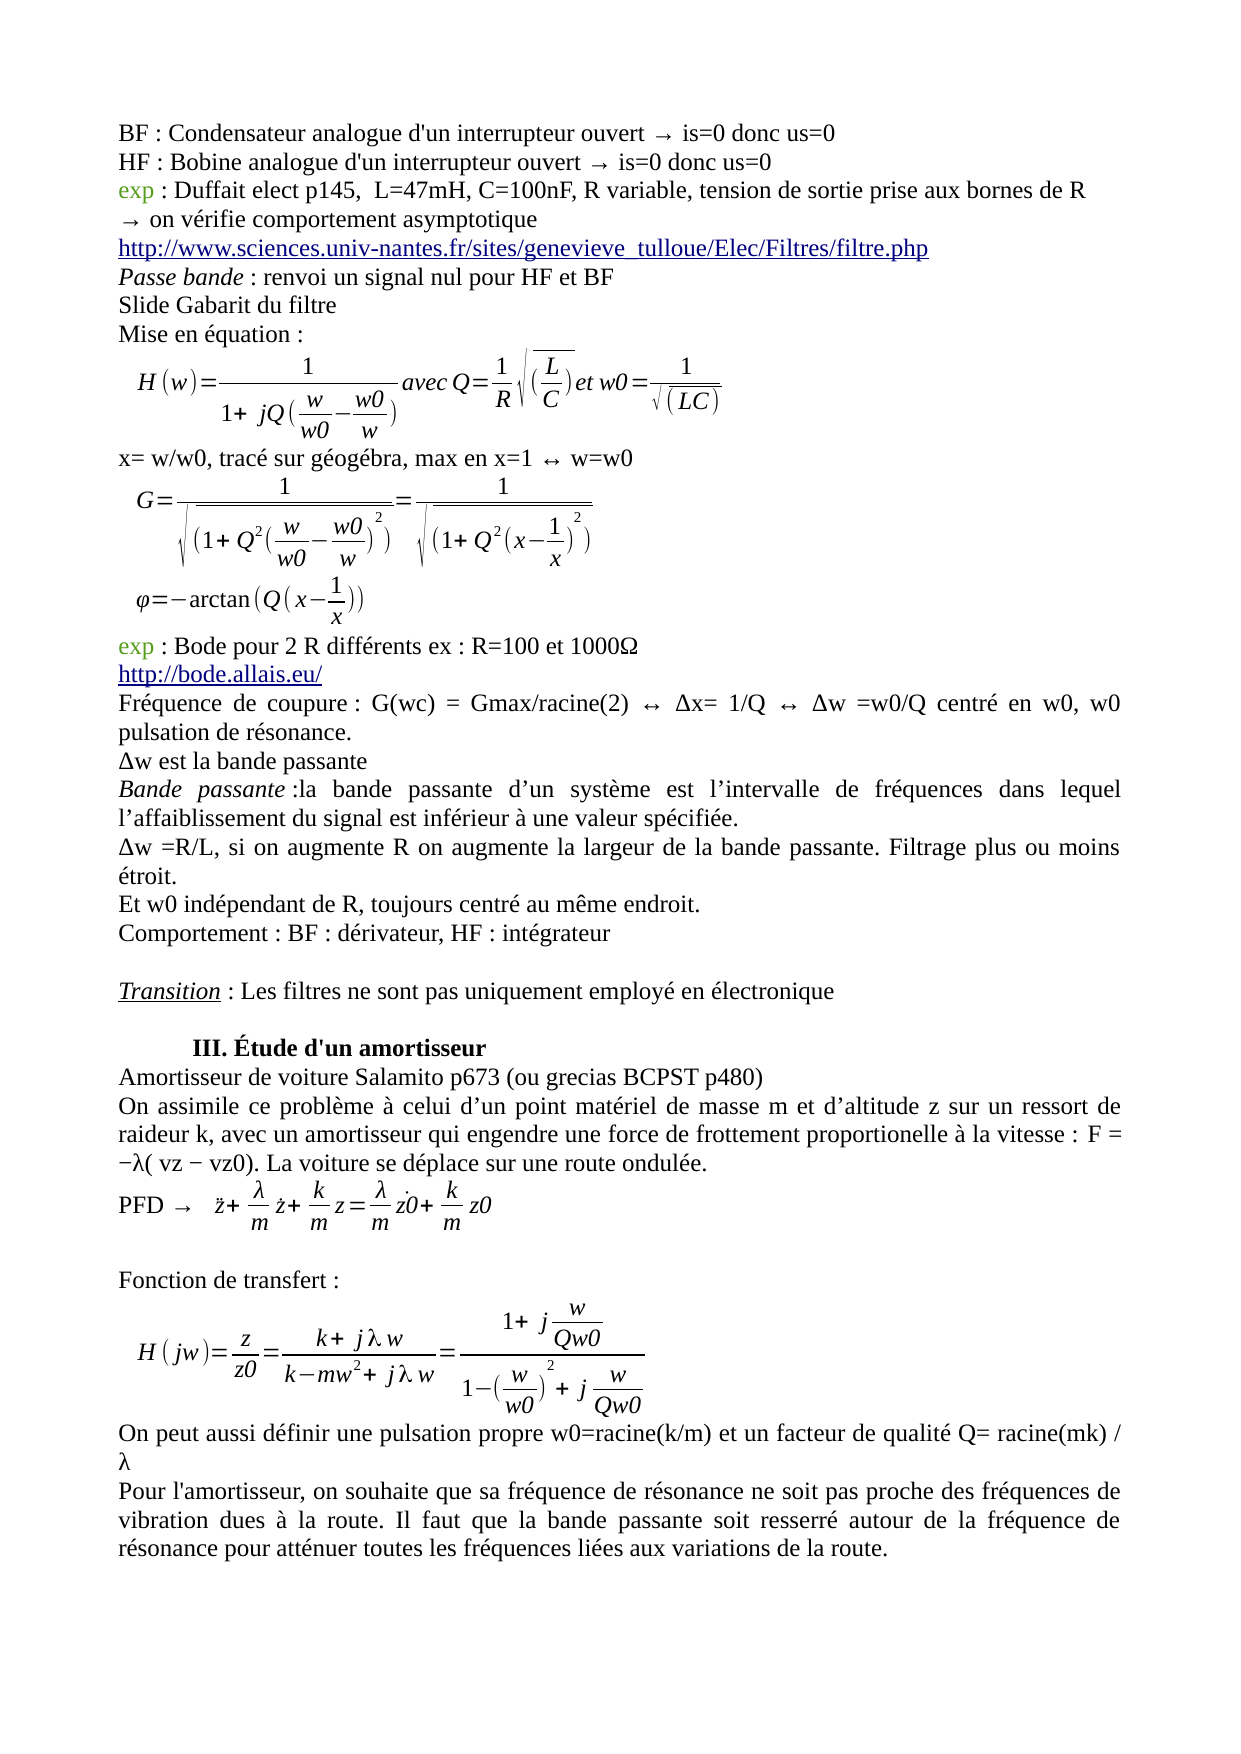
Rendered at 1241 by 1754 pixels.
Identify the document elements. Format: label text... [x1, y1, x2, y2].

text → on vérifie comportement asymptotique [118, 204, 1122, 233]
text Passe bande : renvoi un signal nul pour HF et BF [118, 262, 1122, 291]
text exp : Duffait elect p145, L=47mH, C=100nF, R variable, tension de sortie prise aux bornes de R [118, 176, 1122, 204]
text x= w/w0, tracé sur géogébra, max en x=1 ↔ w=w0 [118, 443, 1122, 472]
text http://bode.allais.eu/ [118, 659, 1122, 688]
text Amortisseur de voiture Salamito p673 (ou grecias BCPST p480) [118, 1062, 1122, 1091]
text Pour l'amortisseur, on souhaite que sa fréquence de résonance ne soit pas proche des fréquences de vibration dues à la route. Il faut que la bande passante soit resserré autour de la fréquence de résonance pour atténuer toutes les fréquences liées aux variations de la route. [118, 1476, 1122, 1562]
text BF : Condensateur analogue d'un interrupteur ouvert → is=0 donc us=0 [118, 118, 1122, 147]
text Mise en équation : [118, 319, 1122, 348]
text On peut aussi définir une pulsation propre w0=racine(k/m) et un facteur de qualité Q= racine(mk) / λ [118, 1418, 1122, 1476]
text http://www.sciences.univ-nantes.fr/sites/genevieve_tulloue/Elec/Filtres/filtre.php [118, 233, 1122, 262]
text Δw est la bande passante [118, 746, 1122, 774]
text Fréquence de coupure : G(wc) = Gmax/racine(2) ↔ Δx= 1/Q ↔ Δw =w0/Q centré en w0, w0 pulsation de résonance. [118, 688, 1122, 746]
text exp : Bode pour 2 R différents ex : R=100 et 1000Ω [118, 631, 1122, 659]
text III. Étude d'un amortisseur [118, 1033, 1122, 1062]
text PFD → [118, 1177, 1122, 1236]
text Bande passante :la bande passante d’un système est l’intervalle de fréquences dans lequel l’affaiblissement du signal est inférieur à une valeur spécifiée. [118, 774, 1122, 832]
text Slide Gabarit du filtre [118, 291, 1122, 319]
text Comportement : BF : dérivateur, HF : intégrateur [118, 918, 1122, 947]
text On assimile ce problème à celui d’un point matériel de masse m et d’altitude z sur un ressort de raideur k, avec un amortisseur qui engendre une force de frottement proportionelle à la vitesse : F = −λ( vz − vz0). La voiture se déplace sur une route ondulée. [118, 1091, 1122, 1177]
text Et w0 indépendant de R, toujours centré au même endroit. [118, 889, 1122, 918]
text HF : Bobine analogue d'un interrupteur ouvert → is=0 donc us=0 [118, 147, 1122, 176]
text Transition : Les filtres ne sont pas uniquement employé en électronique [118, 976, 1122, 1004]
text Δw =R/L, si on augmente R on augmente la largeur de la bande passante. Filtrage plus ou moins étroit. [118, 832, 1122, 889]
text Fonction de transfert : [118, 1265, 1122, 1293]
